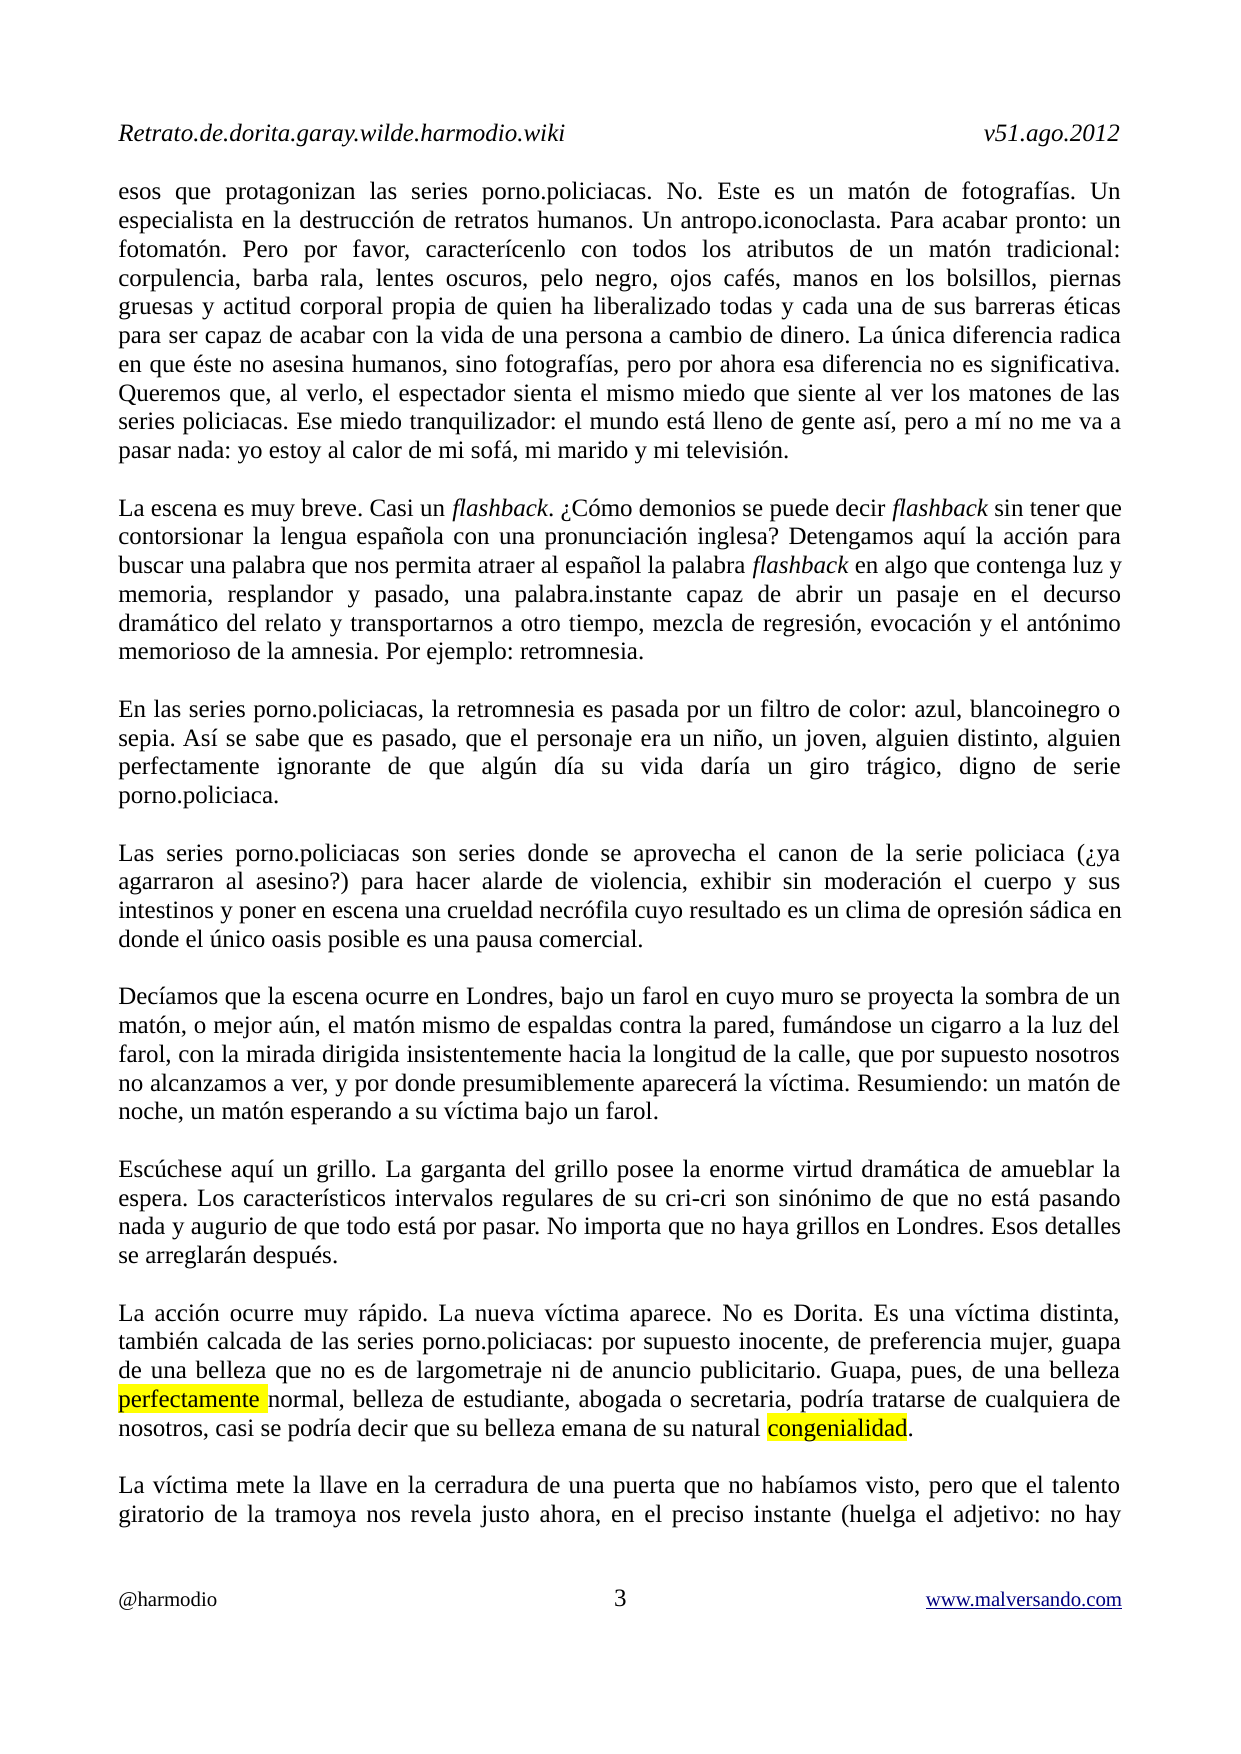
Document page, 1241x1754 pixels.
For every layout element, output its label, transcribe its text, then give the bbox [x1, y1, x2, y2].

text Decíamos que la escena ocurre en Londres, bajo un farol en cuyo muro se proyecta la sombra de un matón, o mejor aún, el matón mismo de espaldas contra la pared, fumándose un cigarro a la luz del farol, con la mirada dirigida insistentemente hacia la longitud de la calle, que por supuesto nosotros no alcanzamos a ver, y por donde presumiblemente aparecerá la víctima. Resumiendo: un matón de noche, un matón esperando a su víctima bajo un farol. [118, 981, 1122, 1125]
text La acción ocurre muy rápido. La nueva víctima aparece. No es Dorita. Es una víctima distinta, también calcada de las series porno.policiacas: por supuesto inocente, de preferencia mujer, guapa de una belleza que no es de largometraje ni de anuncio publicitario. Guapa, pues, de una belleza perfectamente normal, belleza de estudiante, abogada o secretaria, podría tratarse de cualquiera de nosotros, casi se podría decir que su belleza emana de su natural congenialidad. [118, 1298, 1122, 1441]
text esos que protagonizan las series porno.policiacas. No. Este es un matón de fotografías. Un especialista en la destrucción de retratos humanos. Un antropo.iconoclasta. Para acabar pronto: un fotomatón. Pero por favor, caracterícenlo con todos los atributos de un matón tradicional: corpulencia, barba rala, lentes oscuros, pelo negro, ojos cafés, manos en los bolsillos, piernas gruesas y actitud corporal propia de quien ha liberalizado todas y cada una de sus barreras éticas para ser capaz de acabar con la vida de una persona a cambio de dinero. La única diferencia radica en que éste no asesina humanos, sino fotografías, pero por ahora esa diferencia no es significativa. Queremos que, al verlo, el espectador sienta el mismo miedo que siente al ver los matones de las series policiacas. Ese miedo tranquilizador: el mundo está lleno de gente así, pero a mí no me va a pasar nada: yo estoy al calor de mi sofá, mi marido y mi televisión. [118, 176, 1122, 464]
text En las series porno.policiacas, la retromnesia es pasada por un filtro de color: azul, blancoinegro o sepia. Así se sabe que es pasado, que el personaje era un niño, un joven, alguien distinto, alguien perfectamente ignorante de que algún día su vida daría un giro trágico, digno de serie porno.policiaca. [118, 694, 1122, 809]
text La escena es muy breve. Casi un flashback. ¿Cómo demonios se puede decir flashback sin tener que contorsionar la lengua española con una pronunciación inglesa? Detengamos aquí la acción para buscar una palabra que nos permita atraer al español la palabra flashback en algo que contenga luz y memoria, resplandor y pasado, una palabra.instante capaz de abrir un pasaje en el decurso dramático del relato y transportarnos a otro tiempo, mezcla de regresión, evocación y el antónimo memorioso de la amnesia. Por ejemplo: retromnesia. [118, 493, 1122, 665]
text Las series porno.policiacas son series donde se aprovecha el canon de la serie policiaca (¿ya agarraron al asesino?) para hacer alarde de violencia, exhibir sin moderación el cuerpo y sus intestinos y poner en escena una crueldad necrófila cuyo resultado es un clima de opresión sádica en donde el único oasis posible es una pausa comercial. [118, 838, 1122, 953]
text Escúchese aquí un grillo. La garganta del grillo posee la enorme virtud dramática de amueblar la espera. Los característicos intervalos regulares de su cri-cri son sinónimo de que no está pasando nada y augurio de que todo está por pasar. No importa que no haya grillos en Londres. Esos detalles se arreglarán después. [118, 1154, 1122, 1269]
text La víctima mete la llave en la cerradura de una puerta que no habíamos visto, pero que el talento giratorio de la tramoya nos revela justo ahora, en el preciso instante (huelga el adjetivo: no hay [118, 1470, 1122, 1528]
